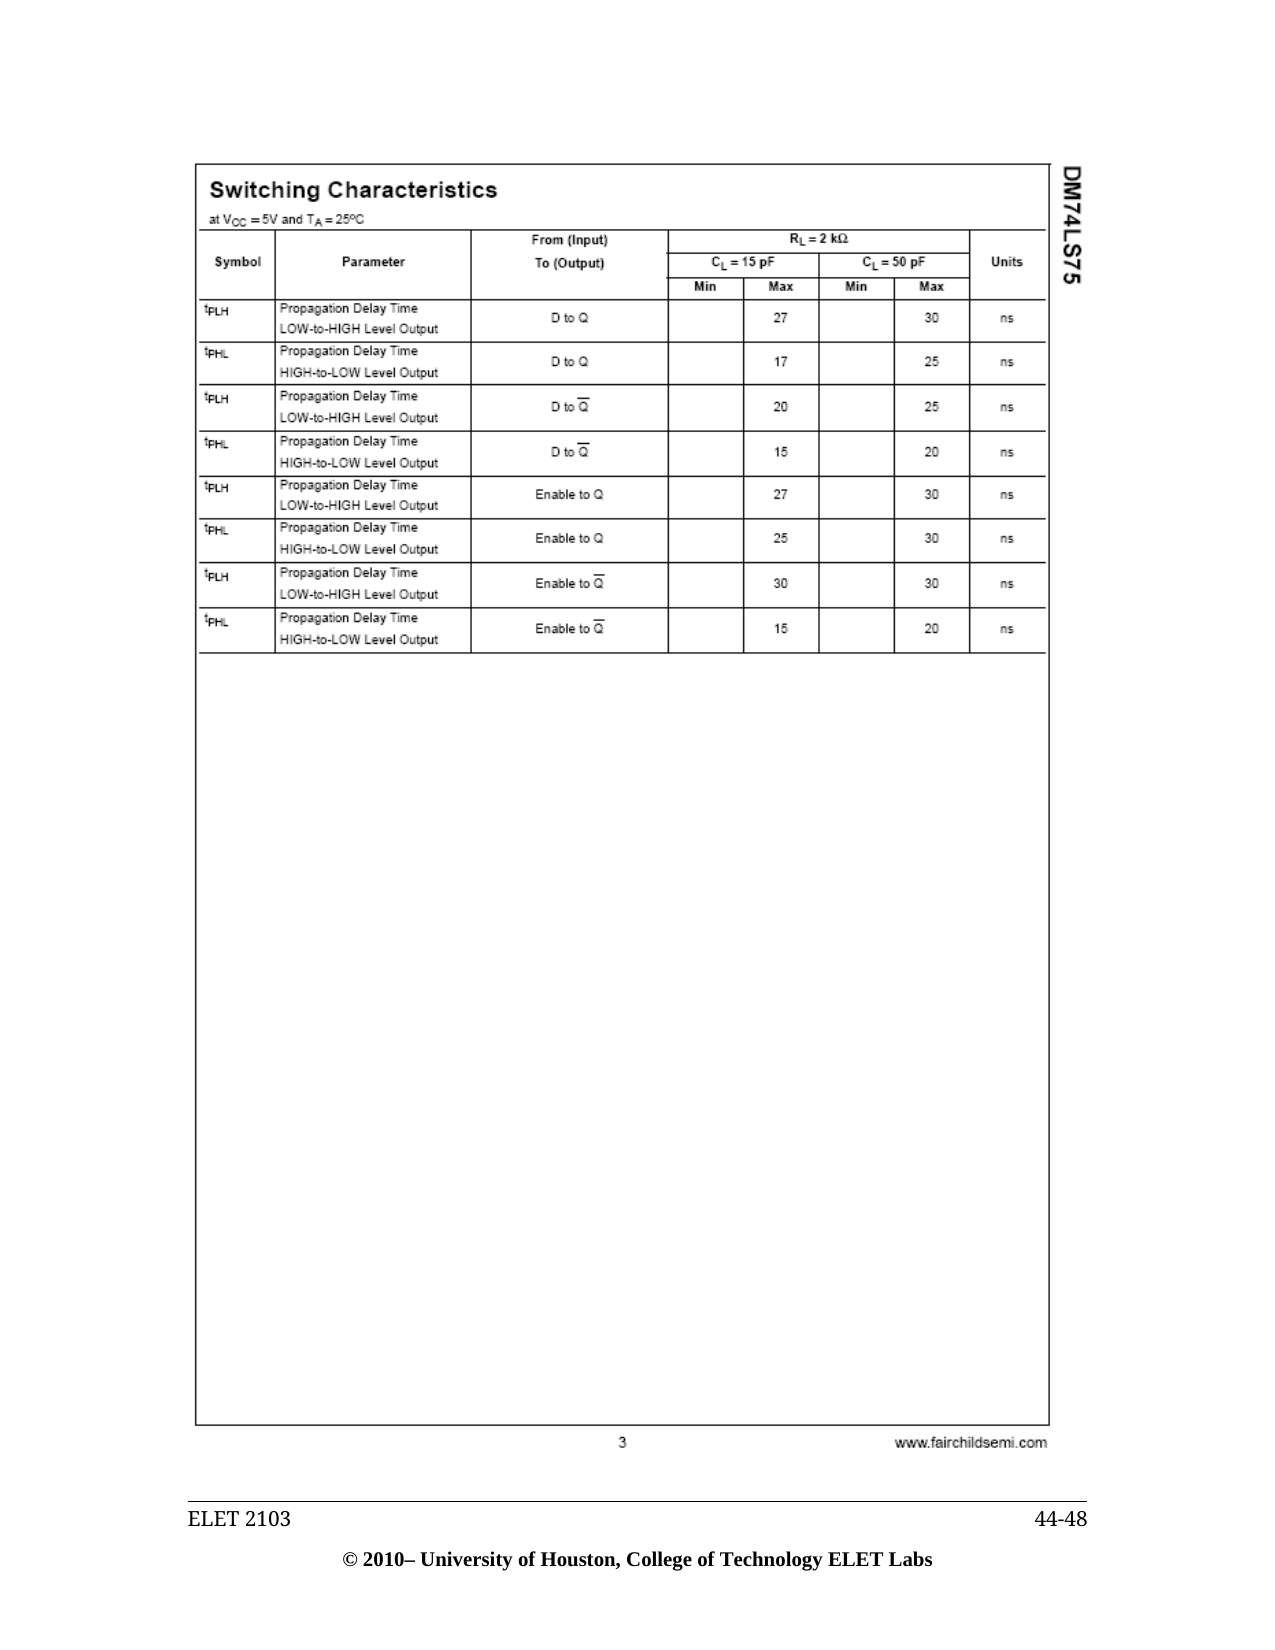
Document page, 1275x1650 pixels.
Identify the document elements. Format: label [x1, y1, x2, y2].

picture [187, 150, 1087, 1463]
